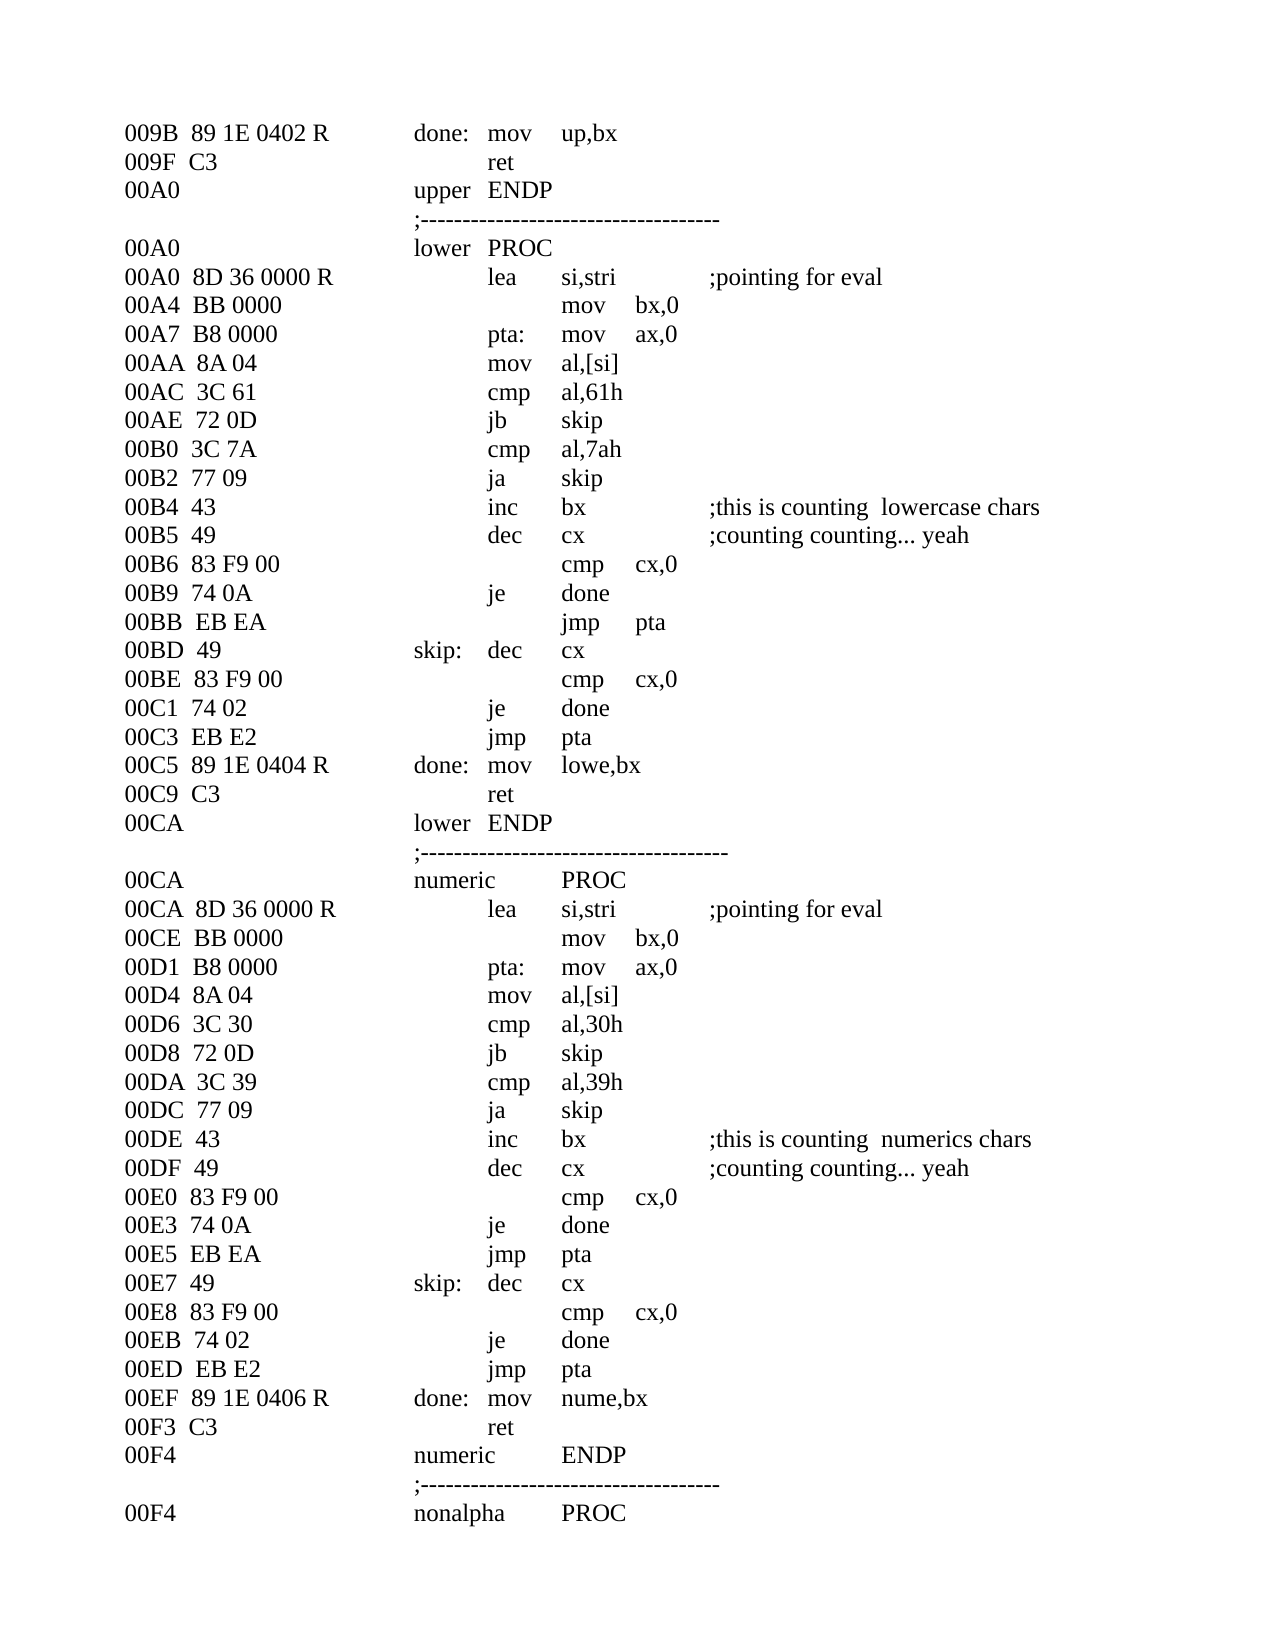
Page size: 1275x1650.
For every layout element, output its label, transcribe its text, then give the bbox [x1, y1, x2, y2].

text 00AE 72 0D jb skip [118, 406, 1157, 434]
text 00CA numeric PROC [118, 866, 1157, 894]
text 009F C3 ret [118, 147, 1157, 176]
text 00E8 83 F9 00 cmp cx,0 [118, 1297, 1157, 1326]
text 00DA 3C 39 cmp al,39h [118, 1067, 1157, 1096]
text ;------------------------------------ [118, 1469, 1157, 1498]
text 00B9 74 0A je done [118, 578, 1157, 607]
text 00C1 74 02 je done [118, 693, 1157, 722]
text 00AA 8A 04 mov al,[si] [118, 348, 1157, 377]
text 00C9 C3 ret [118, 779, 1157, 808]
text 00BB EB EA jmp pta [118, 607, 1157, 636]
text 00B6 83 F9 00 cmp cx,0 [118, 549, 1157, 578]
text 00EB 74 02 je done [118, 1326, 1157, 1354]
text 00EF 89 1E 0406 R done: mov nume,bx [118, 1383, 1157, 1412]
text 00D6 3C 30 cmp al,30h [118, 1009, 1157, 1038]
text 00B5 49 dec cx ;counting counting... yeah [118, 521, 1157, 549]
text 00DE 43 inc bx ;this is counting numerics chars [118, 1124, 1157, 1153]
text 00B2 77 09 ja skip [118, 463, 1157, 492]
text 00B0 3C 7A cmp al,7ah [118, 434, 1157, 463]
text ;------------------------------------- [118, 837, 1157, 866]
text 00CE BB 0000 mov bx,0 [118, 923, 1157, 952]
text ;------------------------------------ [118, 204, 1157, 233]
text 00D4 8A 04 mov al,[si] [118, 981, 1157, 1009]
text 00C5 89 1E 0404 R done: mov lowe,bx [118, 751, 1157, 779]
text 00CA lower ENDP [118, 808, 1157, 837]
text 00A7 B8 0000 pta: mov ax,0 [118, 319, 1157, 348]
text 00D1 B8 0000 pta: mov ax,0 [118, 952, 1157, 981]
text 00AC 3C 61 cmp al,61h [118, 377, 1157, 406]
text 00CA 8D 36 0000 R lea si,stri ;pointing for eval [118, 894, 1157, 923]
text 00A0 upper ENDP [118, 176, 1157, 204]
text 00F4 nonalpha PROC [118, 1498, 1157, 1527]
text 00A0 8D 36 0000 R lea si,stri ;pointing for eval [118, 262, 1157, 291]
text 009B 89 1E 0402 R done: mov up,bx [118, 118, 1157, 147]
text 00DF 49 dec cx ;counting counting... yeah [118, 1153, 1157, 1182]
text 00A4 BB 0000 mov bx,0 [118, 291, 1157, 319]
text 00BE 83 F9 00 cmp cx,0 [118, 664, 1157, 693]
text 00D8 72 0D jb skip [118, 1038, 1157, 1067]
text 00A0 lower PROC [118, 233, 1157, 262]
text 00B4 43 inc bx ;this is counting lowercase chars [118, 492, 1157, 521]
text 00C3 EB E2 jmp pta [118, 722, 1157, 751]
text 00F3 C3 ret [118, 1412, 1157, 1441]
text 00F4 numeric ENDP [118, 1441, 1157, 1469]
text 00E3 74 0A je done [118, 1211, 1157, 1239]
text 00DC 77 09 ja skip [118, 1096, 1157, 1124]
text 00BD 49 skip: dec cx [118, 636, 1157, 664]
text 00E5 EB EA jmp pta [118, 1239, 1157, 1268]
text 00E7 49 skip: dec cx [118, 1268, 1157, 1297]
text 00ED EB E2 jmp pta [118, 1354, 1157, 1383]
text 00E0 83 F9 00 cmp cx,0 [118, 1182, 1157, 1211]
